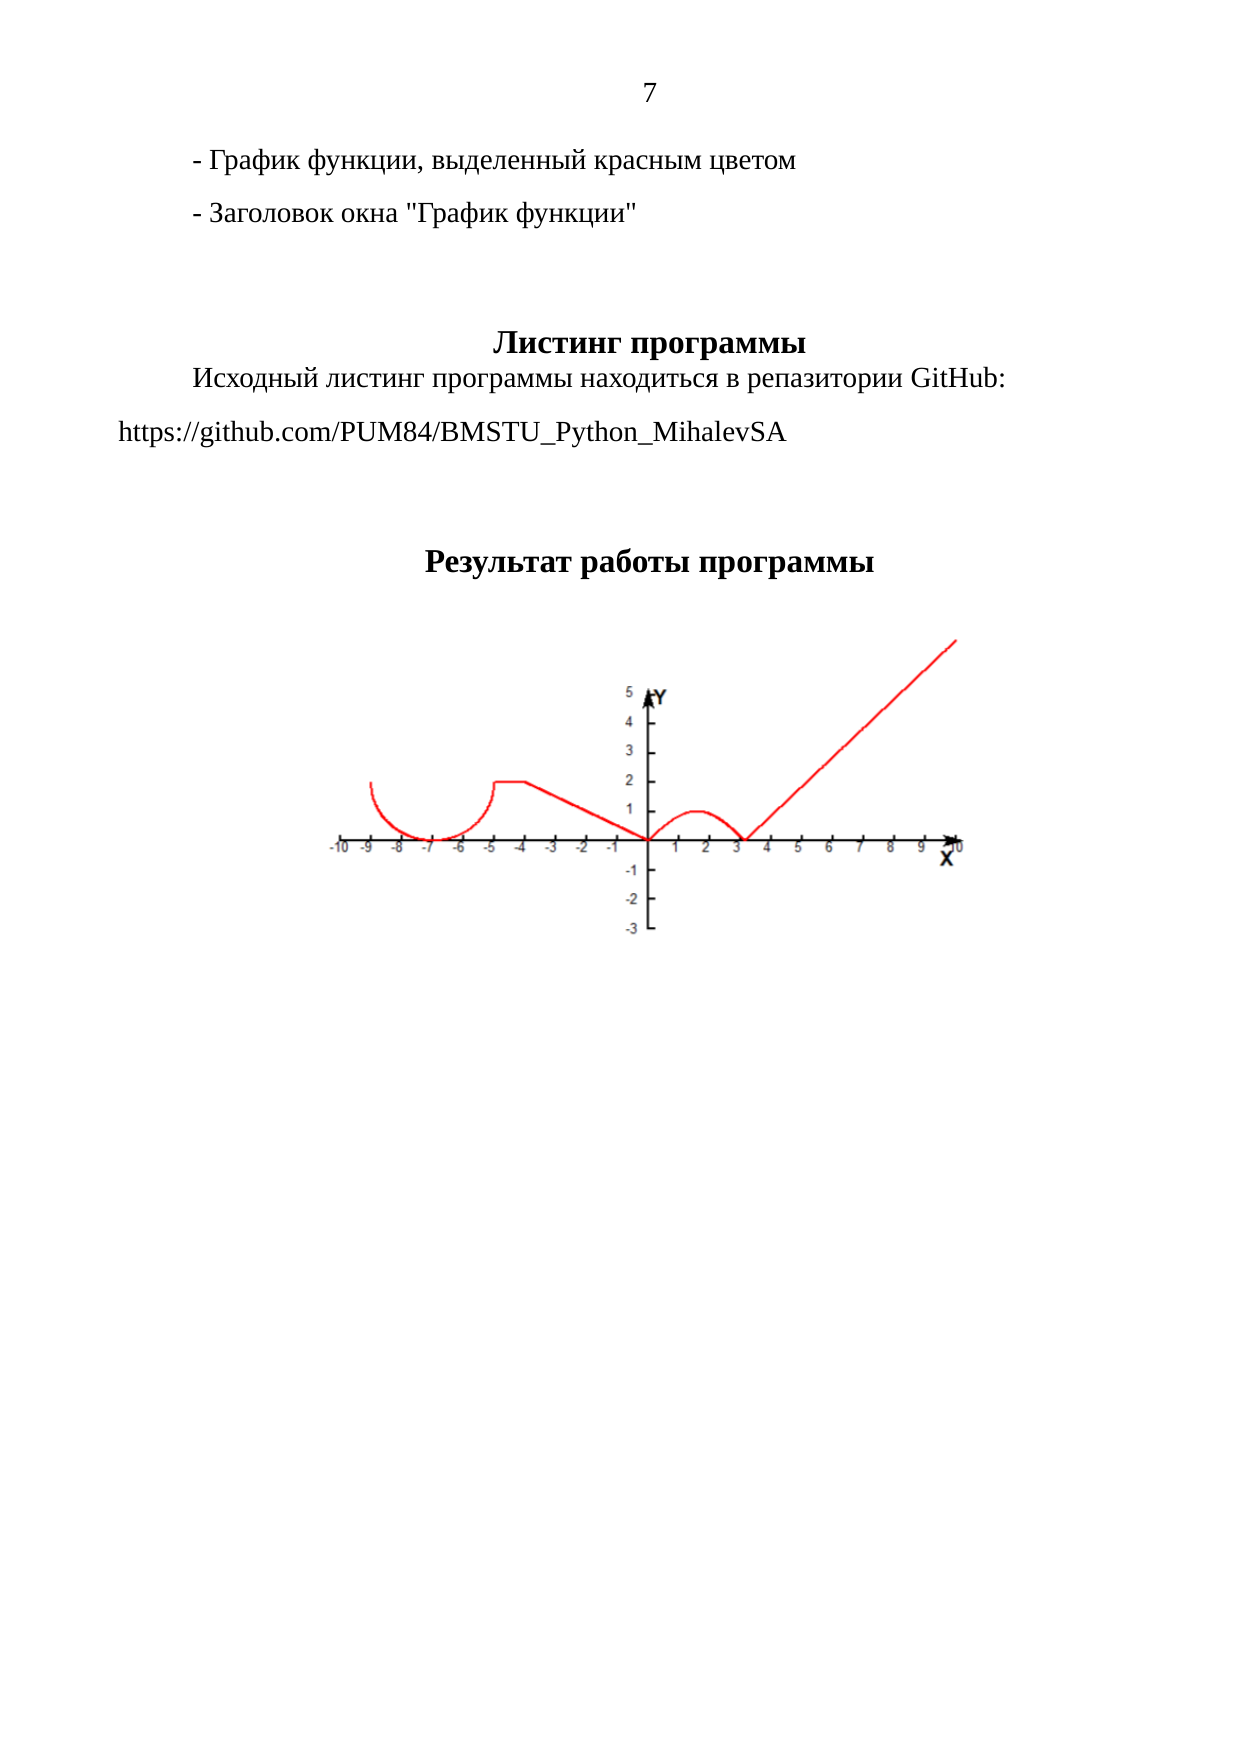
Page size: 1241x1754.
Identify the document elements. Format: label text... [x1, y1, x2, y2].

text - Заголовок окна "График функции" [118, 195, 1181, 229]
subtitle Листинг программы [118, 322, 1181, 361]
text https://github.com/PUM84/BMSTU_Python_MihalevSA [118, 414, 1181, 447]
subtitle Результат работы программы [118, 541, 1181, 579]
text - График функции, выделенный красным цветом [118, 142, 1181, 176]
text Исходный листинг программы находиться в репазитории GitHub: [118, 361, 1181, 394]
